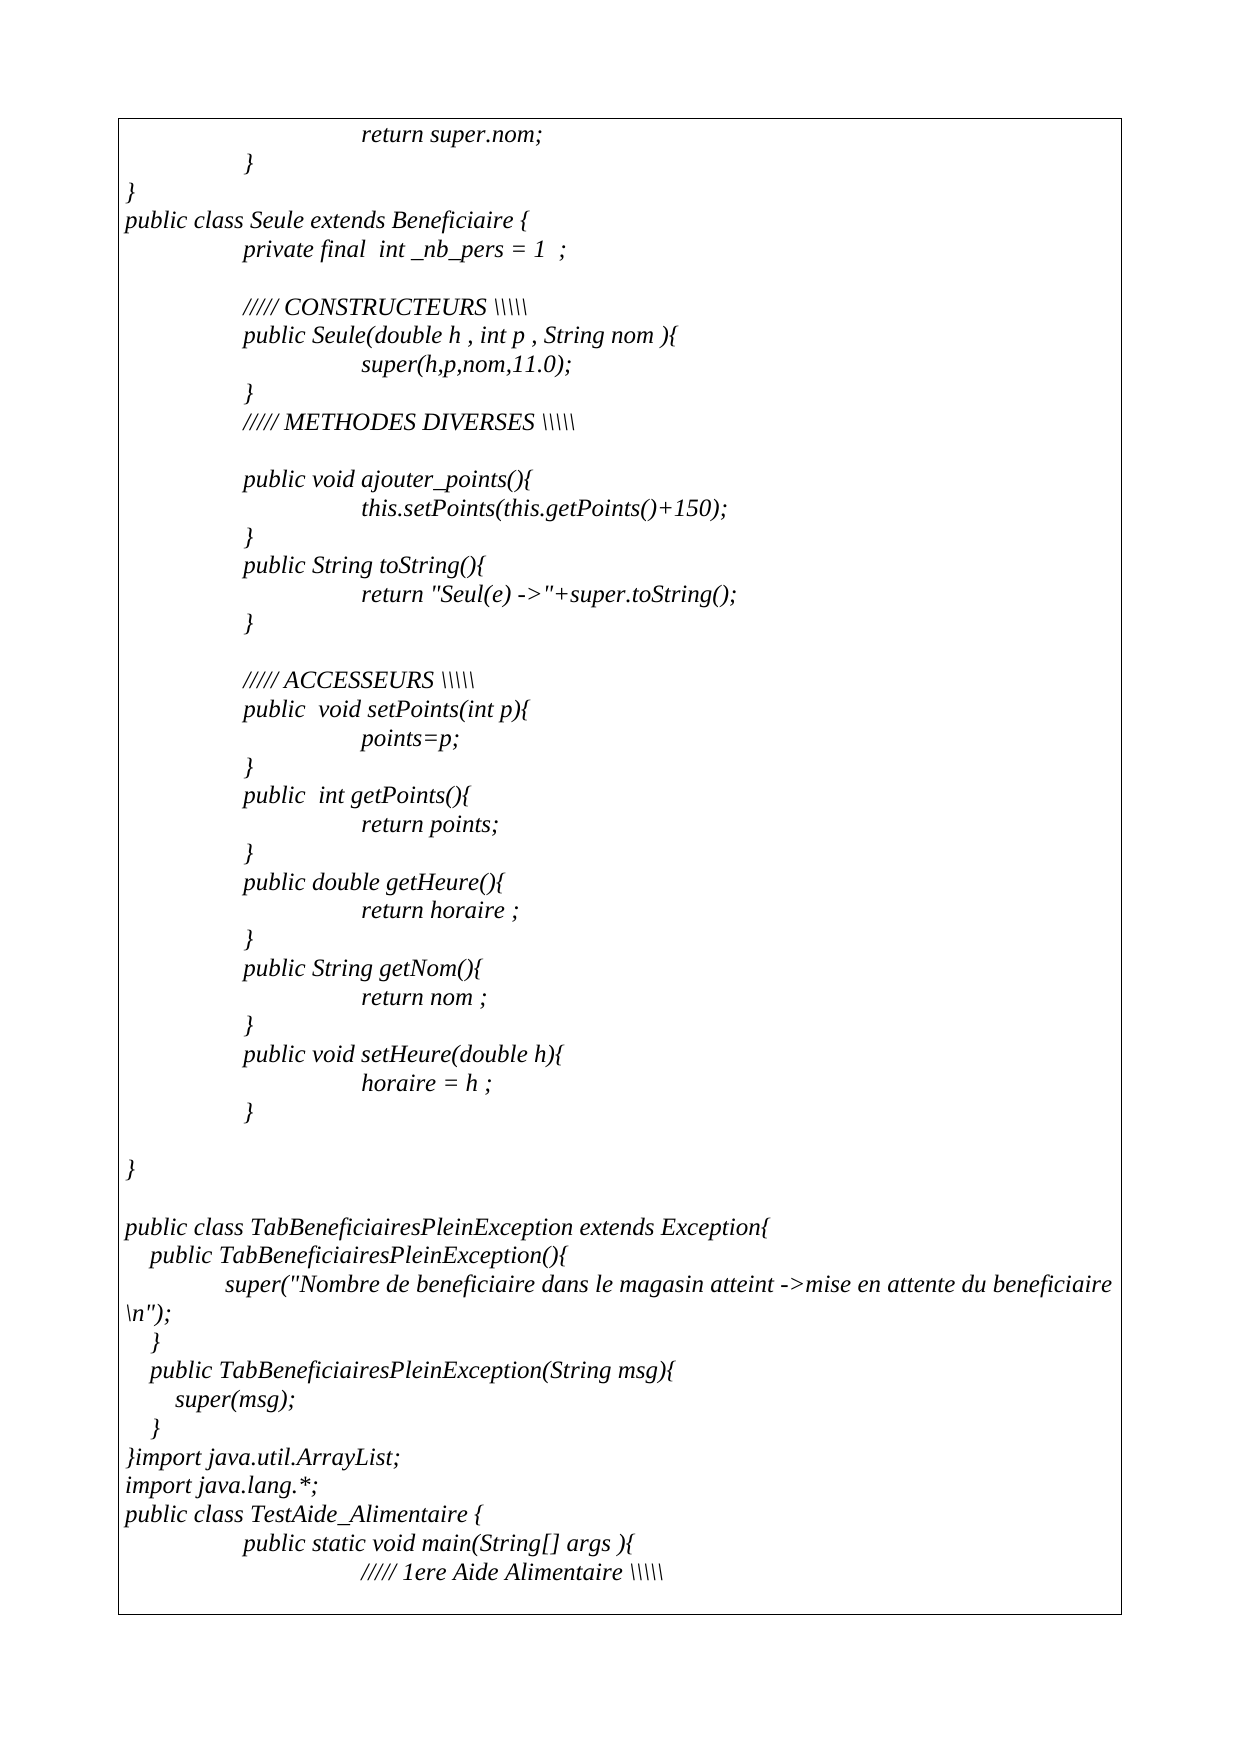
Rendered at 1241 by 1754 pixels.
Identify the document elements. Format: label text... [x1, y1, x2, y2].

table_header return super.nom; } } public class Seule extends Beneficiaire { private final int _nb_pers = 1 ; ///// CONSTRUCTEURS \\\\\ public Seule(double h , int p , String nom ){ super(h,p,nom,11.0); } ///// METHODES DIVERSES \\\\\ public void ajouter_points(){ this.setPoints(this.getPoints()+150); } public String toString(){ return "Seul(e) ->"+super.toString(); } ///// ACCESSEURS \\\\\ public void setPoints(int p){ points=p; } public int getPoints(){ return points; } public double getHeure(){ return horaire ; } public String getNom(){ return nom ; } public void setHeure(double h){ horaire = h ; } } public class TabBeneficiairesPleinException extends Exception{ public TabBeneficiairesPleinException(){ super("Nombre de beneficiaire dans le magasin atteint ->mise en attente du beneficiaire \n"); } public TabBeneficiairesPleinException(String msg){ super(msg); } }import java.util.ArrayList; import java.lang.*; public class TestAide_Alimentaire { public static void main(String[] args ){ ///// 1ere Aide Alimentaire \\\\\ [119, 119, 1121, 1614]
